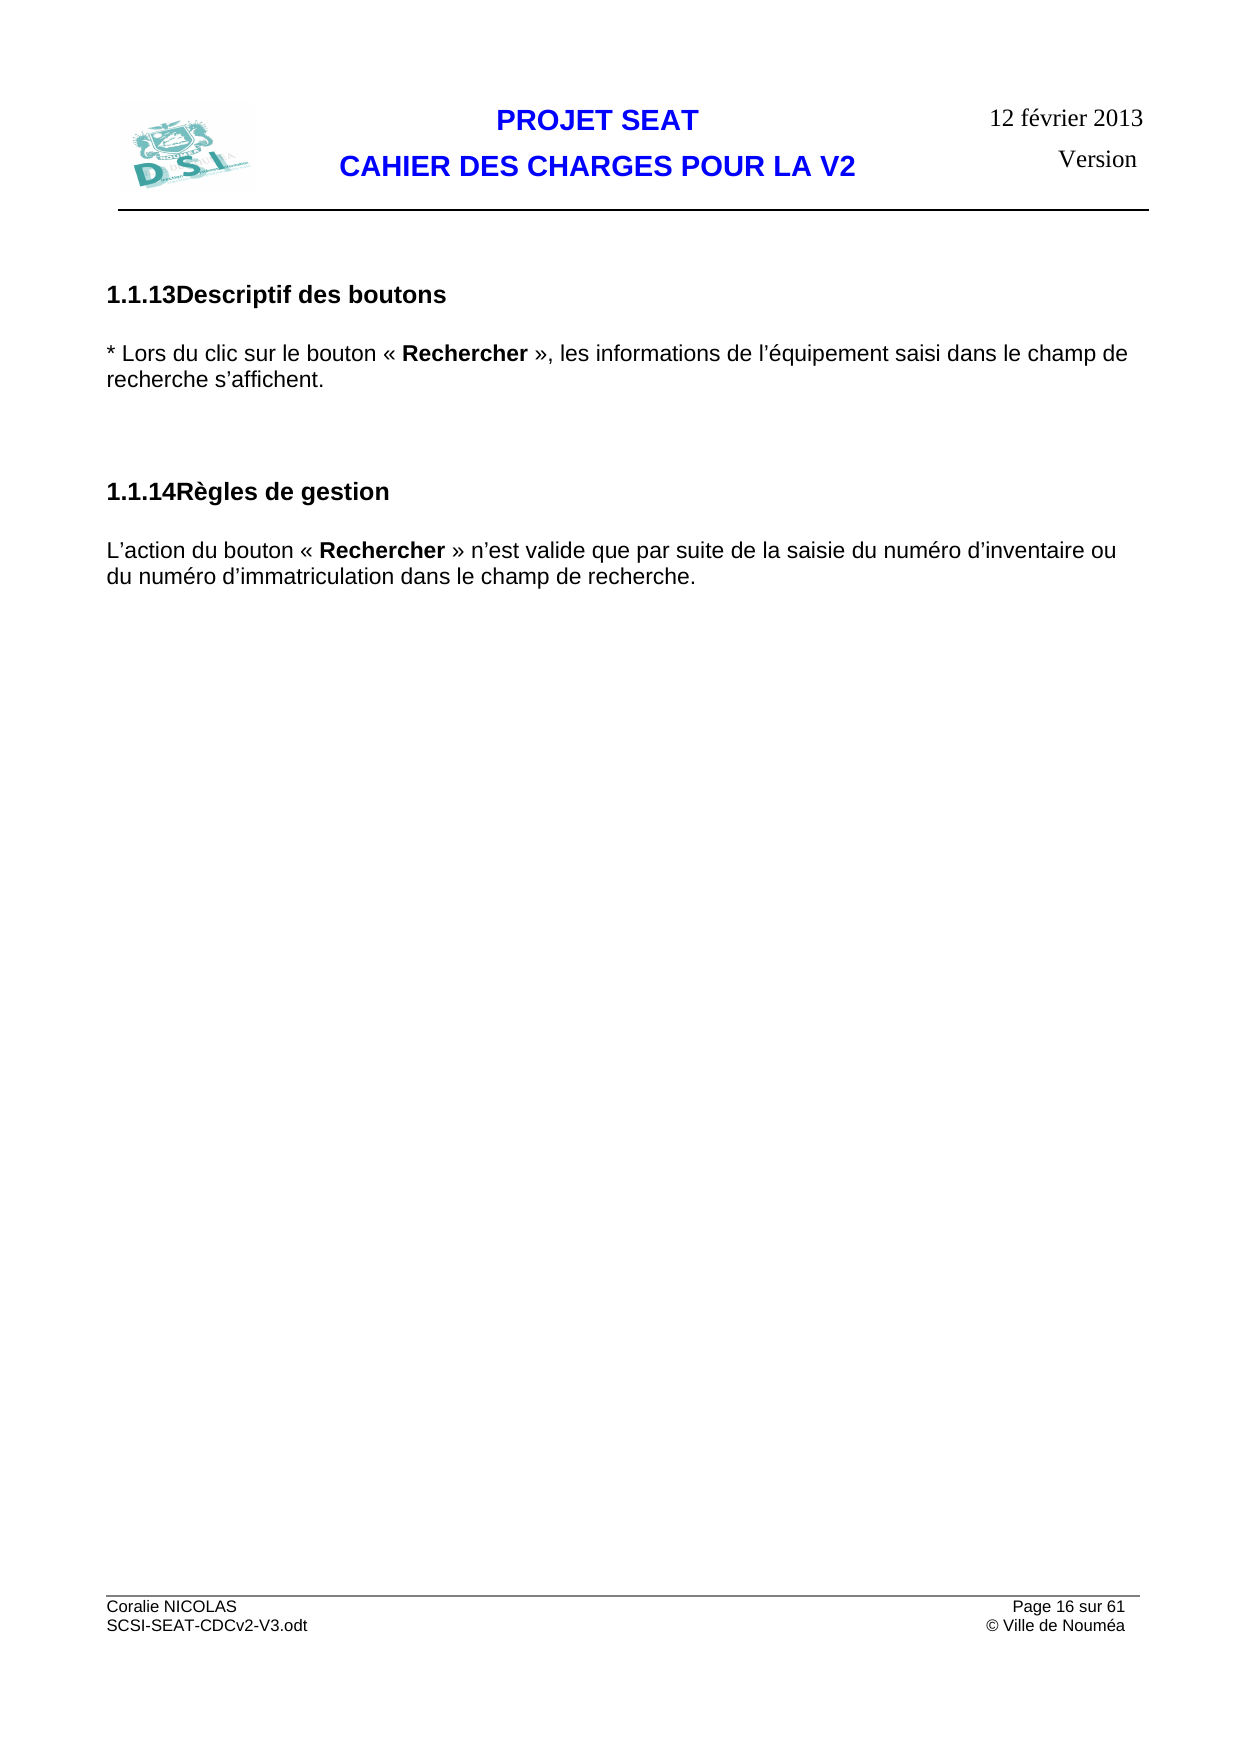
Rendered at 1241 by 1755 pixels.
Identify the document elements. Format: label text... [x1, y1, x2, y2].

subtitle Règles de gestion [106, 477, 1140, 505]
text * Lors du clic sur le bouton « Rechercher », les informations de l’équipement saisi dans le champ de recherche s’affichent. [106, 340, 1140, 393]
text L’action du bouton « Rechercher » n’est valide que par suite de la saisie du numéro d’inventaire ou du numéro d’immatriculation dans le champ de recherche. [106, 537, 1140, 589]
subtitle Descriptif des boutons [106, 280, 1140, 309]
